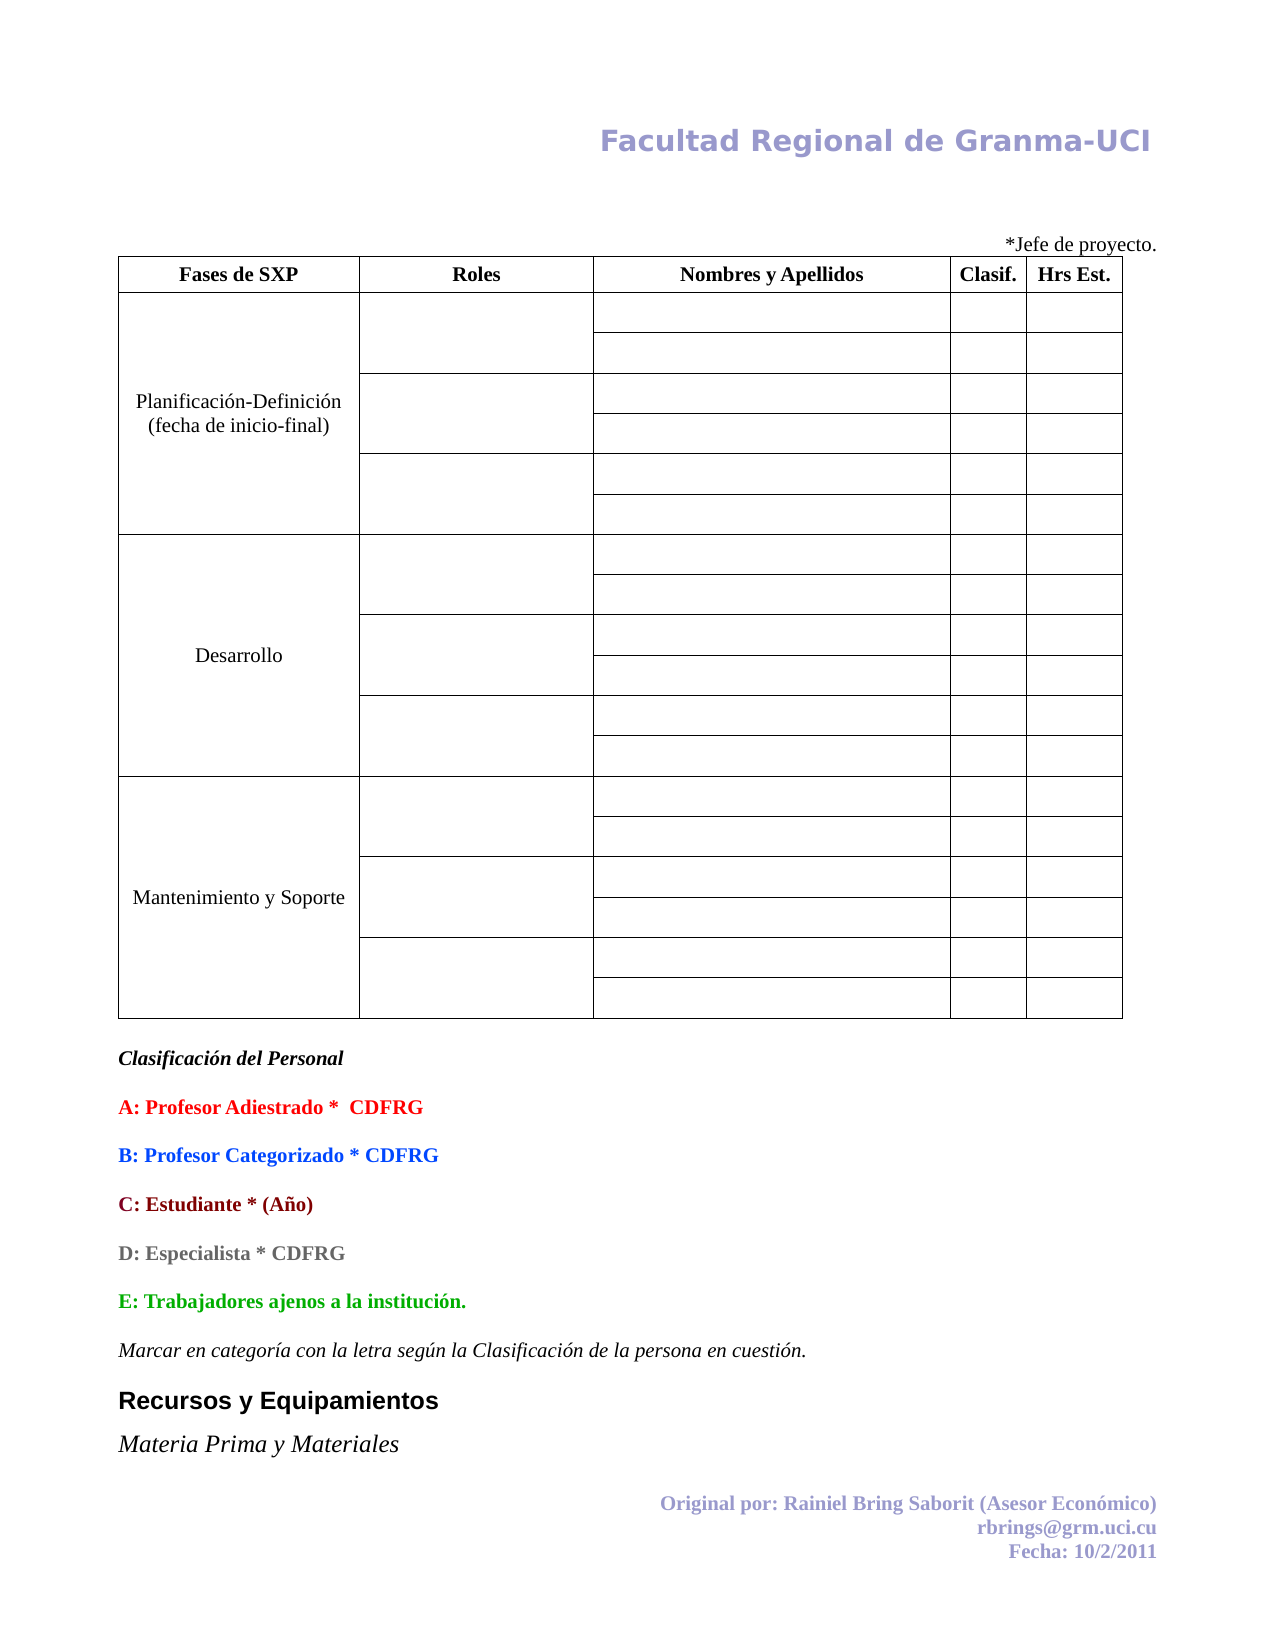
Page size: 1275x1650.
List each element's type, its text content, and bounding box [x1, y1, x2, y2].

table_cell [1027, 575, 1122, 614]
table_cell [951, 535, 1026, 574]
text D: Especialista * CDFRG [118, 1241, 1157, 1264]
table_cell [594, 777, 950, 816]
table_cell [1027, 978, 1122, 1017]
table_cell [951, 777, 1026, 816]
table_cell [594, 414, 950, 453]
table_cell [360, 777, 593, 856]
table_cell [951, 978, 1026, 1017]
table_cell [1027, 898, 1122, 937]
table_cell [1027, 817, 1122, 856]
table_cell [951, 736, 1026, 776]
table_cell [951, 696, 1026, 735]
table_cell [360, 615, 593, 695]
list *Jefe de proyecto. [156, 232, 1157, 256]
table_header Hrs Est. [1027, 257, 1122, 292]
table_cell [594, 454, 950, 493]
table_cell [360, 857, 593, 937]
text Materia Prima y Materiales [118, 1429, 1157, 1458]
table_header Nombres y Apellidos [594, 257, 950, 292]
table_cell [594, 374, 950, 413]
table_cell [1027, 293, 1122, 332]
table_cell [594, 293, 950, 332]
text A: Profesor Adiestrado * CDFRG [118, 1095, 1157, 1119]
table_cell [1027, 414, 1122, 453]
table_cell [360, 454, 593, 534]
text Marcar en categoría con la letra según la Clasificación de la persona en cuestión. [118, 1338, 1157, 1362]
table_cell [951, 575, 1026, 614]
text Clasificación del Personal [118, 1046, 1157, 1070]
table_cell [951, 333, 1026, 372]
table_cell [1027, 656, 1122, 695]
table_cell [951, 293, 1026, 332]
table_cell [594, 817, 950, 856]
table_cell [594, 656, 950, 695]
table_cell [951, 898, 1026, 937]
table_cell [951, 374, 1026, 413]
table_cell [1027, 938, 1122, 977]
table_cell [360, 938, 593, 1017]
table_cell [360, 535, 593, 614]
table_cell [594, 938, 950, 977]
table_cell [951, 817, 1026, 856]
table_cell [360, 293, 593, 372]
text E: Trabajadores ajenos a la institución. [118, 1289, 1157, 1313]
table_header Clasif. [951, 257, 1026, 292]
table_cell [594, 898, 950, 937]
table_cell [594, 696, 950, 735]
table_cell [951, 656, 1026, 695]
table_cell [1027, 374, 1122, 413]
table_cell [360, 696, 593, 776]
table_cell [594, 857, 950, 897]
table_cell [1027, 333, 1122, 372]
text B: Profesor Categorizado * CDFRG [118, 1143, 1157, 1167]
table_cell [594, 736, 950, 776]
table_cell [1027, 736, 1122, 776]
table_cell Desarrollo [119, 535, 359, 776]
table_cell [951, 454, 1026, 493]
table_cell [360, 374, 593, 453]
table_cell [1027, 857, 1122, 897]
table_header Roles [360, 257, 593, 292]
table_cell [594, 615, 950, 655]
table_cell [1027, 777, 1122, 816]
table_cell [951, 414, 1026, 453]
table_cell [594, 978, 950, 1017]
table_cell [594, 535, 950, 574]
table_cell [951, 495, 1026, 534]
text C: Estudiante * (Año) [118, 1192, 1157, 1216]
table_cell [951, 615, 1026, 655]
table_cell [1027, 535, 1122, 574]
table_cell Planificación-Definición (fecha de inicio-final) [119, 293, 359, 534]
table_header Fases de SXP [119, 257, 359, 292]
table_cell [951, 857, 1026, 897]
table_cell [1027, 495, 1122, 534]
table_cell [594, 495, 950, 534]
table_cell Mantenimiento y Soporte [119, 777, 359, 1017]
table_cell [594, 575, 950, 614]
table_cell [1027, 696, 1122, 735]
table_cell [1027, 615, 1122, 655]
table_cell [594, 333, 950, 372]
table_cell [951, 938, 1026, 977]
table_cell [1027, 454, 1122, 493]
subtitle Recursos y Equipamientos [118, 1386, 1157, 1415]
